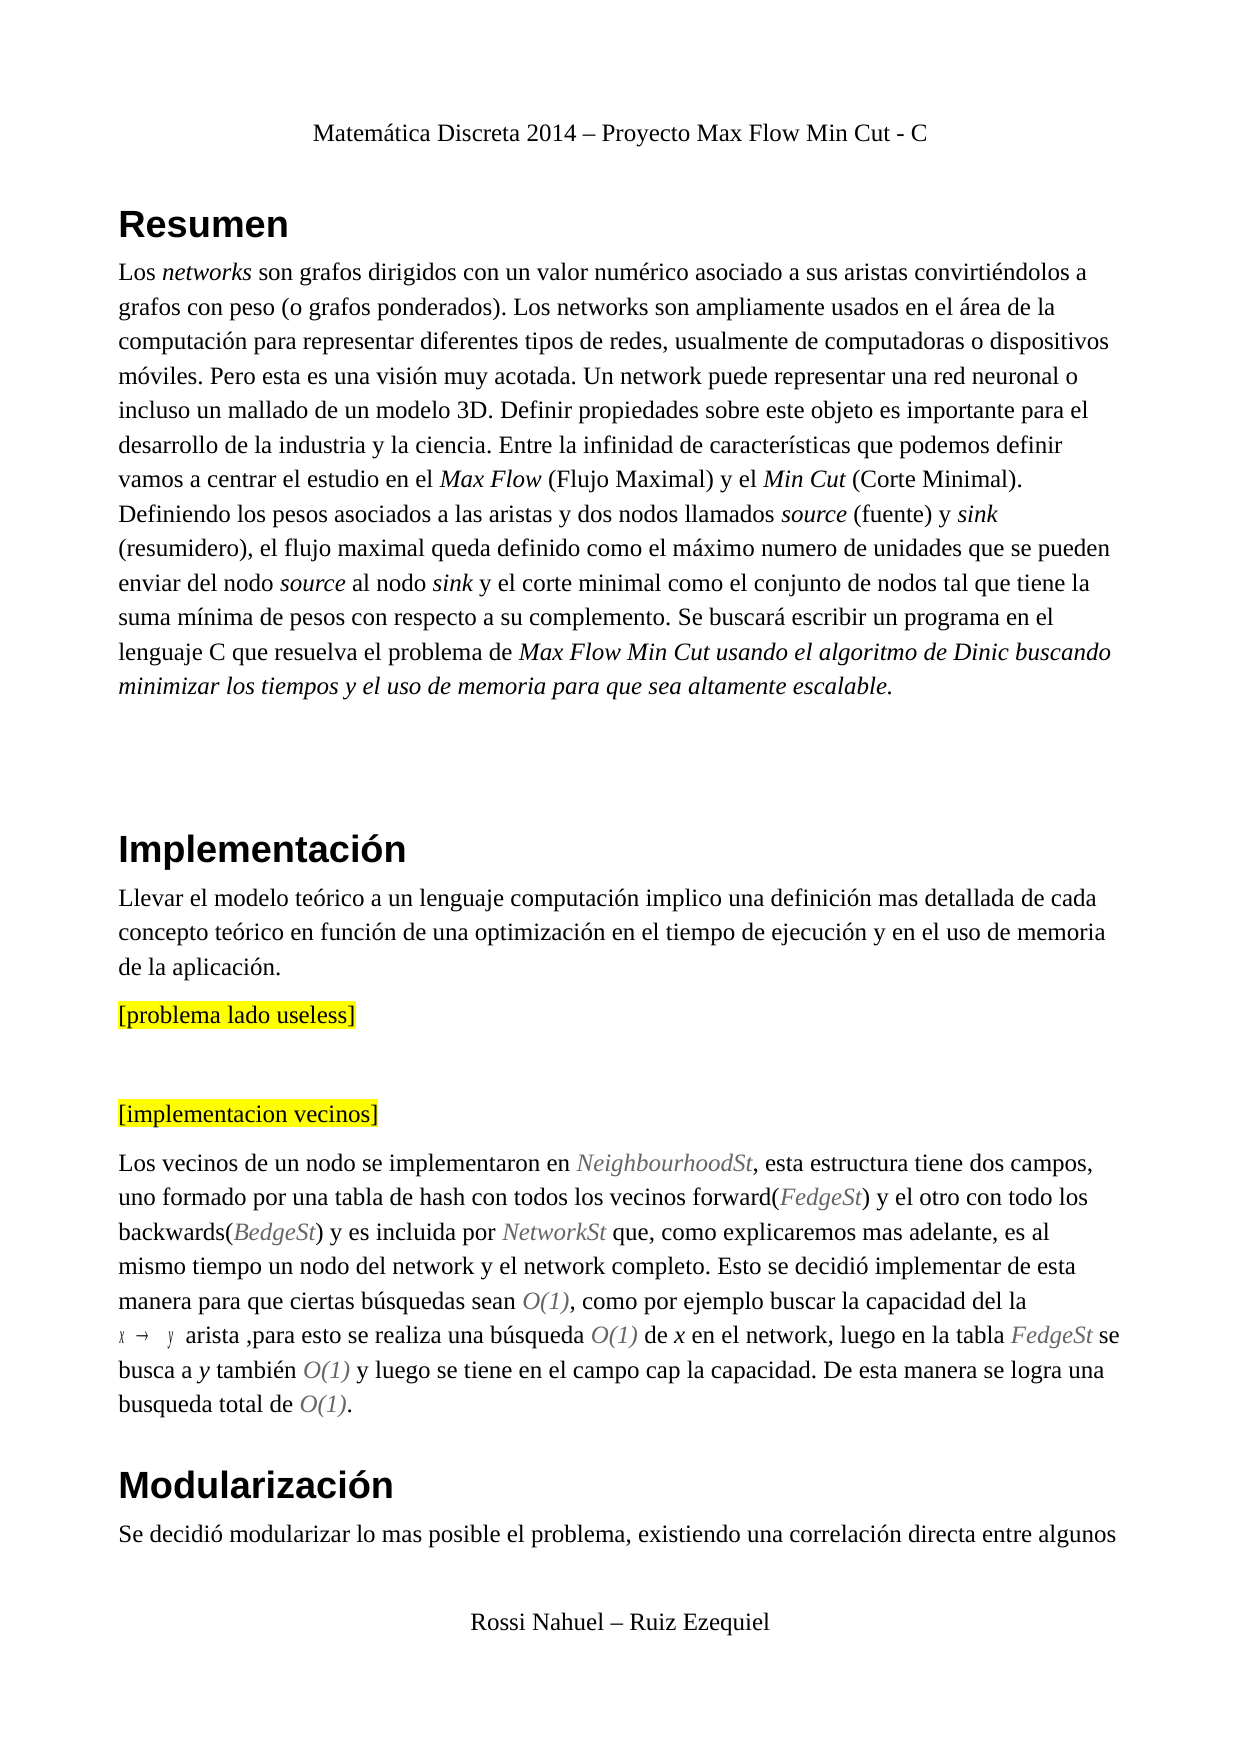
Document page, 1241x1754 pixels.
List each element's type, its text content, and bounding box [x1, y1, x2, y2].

subtitle Modularización [118, 1463, 1122, 1507]
text Los vecinos de un nodo se implementaron en NeighbourhoodSt, esta estructura tiene dos campos, uno formado por una tabla de hash con todos los vecinos forward(FedgeSt) y el otro con todo los backwards(BedgeSt) y es incluida por NetworkSt que, como explicaremos mas adelante, es al mismo tiempo un nodo del network y el network completo. Esto se decidió implementar de esta manera para que ciertas búsquedas sean O(1), como por ejemplo buscar la capacidad del la arista ,para esto se realiza una búsqueda O(1) de x en el network, luego en la tabla FedgeSt se busca a y también O(1) y luego se tiene en el campo cap la capacidad. De esta manera se logra una busqueda total de O(1). [118, 1148, 1122, 1418]
text Los networks son grafos dirigidos con un valor numérico asociado a sus aristas convirtiéndolos a grafos con peso (o grafos ponderados). Los networks son ampliamente usados en el área de la computación para representar diferentes tipos de redes, usualmente de computadoras o dispositivos móviles. Pero esta es una visión muy acotada. Un network puede representar una red neuronal o incluso un mallado de un modelo 3D. Definir propiedades sobre este objeto es importante para el desarrollo de la industria y la ciencia. Entre la infinidad de características que podemos definir vamos a centrar el estudio en el Max Flow (Flujo Maximal) y el Min Cut (Corte Minimal). Definiendo los pesos asociados a las aristas y dos nodos llamados source (fuente) y sink (resumidero), el flujo maximal queda definido como el máximo numero de unidades que se pueden enviar del nodo source al nodo sink y el corte minimal como el conjunto de nodos tal que tiene la suma mínima de pesos con respecto a su complemento. Se buscará escribir un programa en el lenguaje C que resuelva el problema de Max Flow Min Cut usando el algoritmo de Dinic buscando minimizar los tiempos y el uso de memoria para que sea altamente escalable. [118, 257, 1122, 700]
subtitle Resumen [118, 201, 1122, 245]
text [problema lado useless] [118, 1001, 1122, 1029]
subtitle Implementación [118, 826, 1122, 870]
text [implementacion vecinos] [118, 1099, 1122, 1127]
text Llevar el modelo teórico a un lenguaje computación implico una definición mas detallada de cada concepto teórico en función de una optimización en el tiempo de ejecución y en el uso de memoria de la aplicación. [118, 883, 1122, 980]
text Se decidió modularizar lo mas posible el problema, existiendo una correlación directa entre algunos [118, 1519, 1122, 1548]
